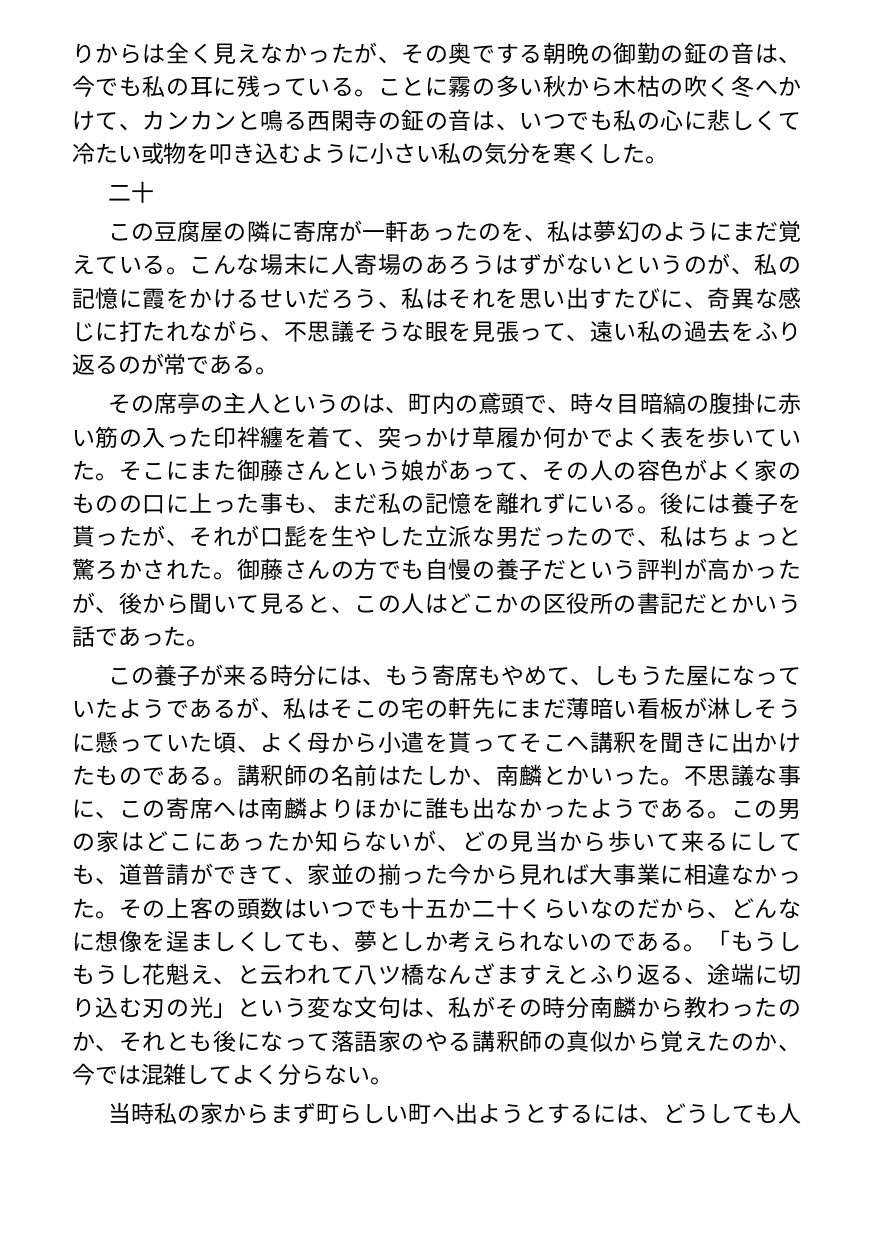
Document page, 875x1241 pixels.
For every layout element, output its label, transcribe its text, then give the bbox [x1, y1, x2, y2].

text この豆腐屋の隣に寄席が一軒あったのを、私は夢幻のようにまだ覚えている。こんな場末に人寄場のあろうはずがないというのが、私の記憶に霞をかけるせいだろう、私はそれを思い出すたびに、奇異な感じに打たれながら、不思議そうな眼を見張って、遠い私の過去をふり返るのが常である。 [72, 214, 802, 380]
text りからは全く見えなかったが、その奥でする朝晩の御勤の鉦の音は、今でも私の耳に残っている。ことに霧の多い秋から木枯の吹く冬へかけて、カンカンと鳴る西閑寺の鉦の音は、いつでも私の心に悲しくて冷たい或物を叩き込むように小さい私の気分を寒くした。 [72, 36, 802, 169]
text この養子が来る時分には、もう寄席もやめて、しもうた屋になっていたようであるが、私はそこの宅の軒先にまだ薄暗い看板が淋しそうに懸っていた頃、よく母から小遣を貰ってそこへ講釈を聞きに出かけたものである。講釈師の名前はたしか、南麟とかいった。不思議な事に、この寄席へは南麟よりほかに誰も出なかったようである。この男の家はどこにあったか知らないが、どの見当から歩いて来るにしても、道普請ができて、家並の揃った今から見れば大事業に相違なかった。その上客の頭数はいつでも十五か二十くらいなのだから、どんなに想像を逞ましくしても、夢としか考えられないのである。「もうしもうし花魁え、と云われて八ツ橋なんざますえとふり返る、途端に切り込む刃の光」という変な文句は、私がその時分南麟から教わったのか、それとも後になって落語家のやる講釈師の真似から覚えたのか、今では混雑してよく分らない。 [72, 658, 802, 1090]
text 当時私の家からまず町らしい町へ出ようとするには、どうしても人 [72, 1096, 802, 1129]
text 二十 [72, 175, 802, 208]
text その席亭の主人というのは、町内の鳶頭で、時々目暗縞の腹掛に赤い筋の入った印袢纏を着て、突っかけ草履か何かでよく表を歩いていた。そこにまた御藤さんという娘があって、その人の容色がよく家のものの口に上った事も、まだ私の記憶を離れずにいる。後には養子を貰ったが、それが口髭を生やした立派な男だったので、私はちょっと驚ろかされた。御藤さんの方でも自慢の養子だという評判が高かったが、後から聞いて見ると、この人はどこかの区役所の書記だとかいう話であった。 [72, 386, 802, 652]
